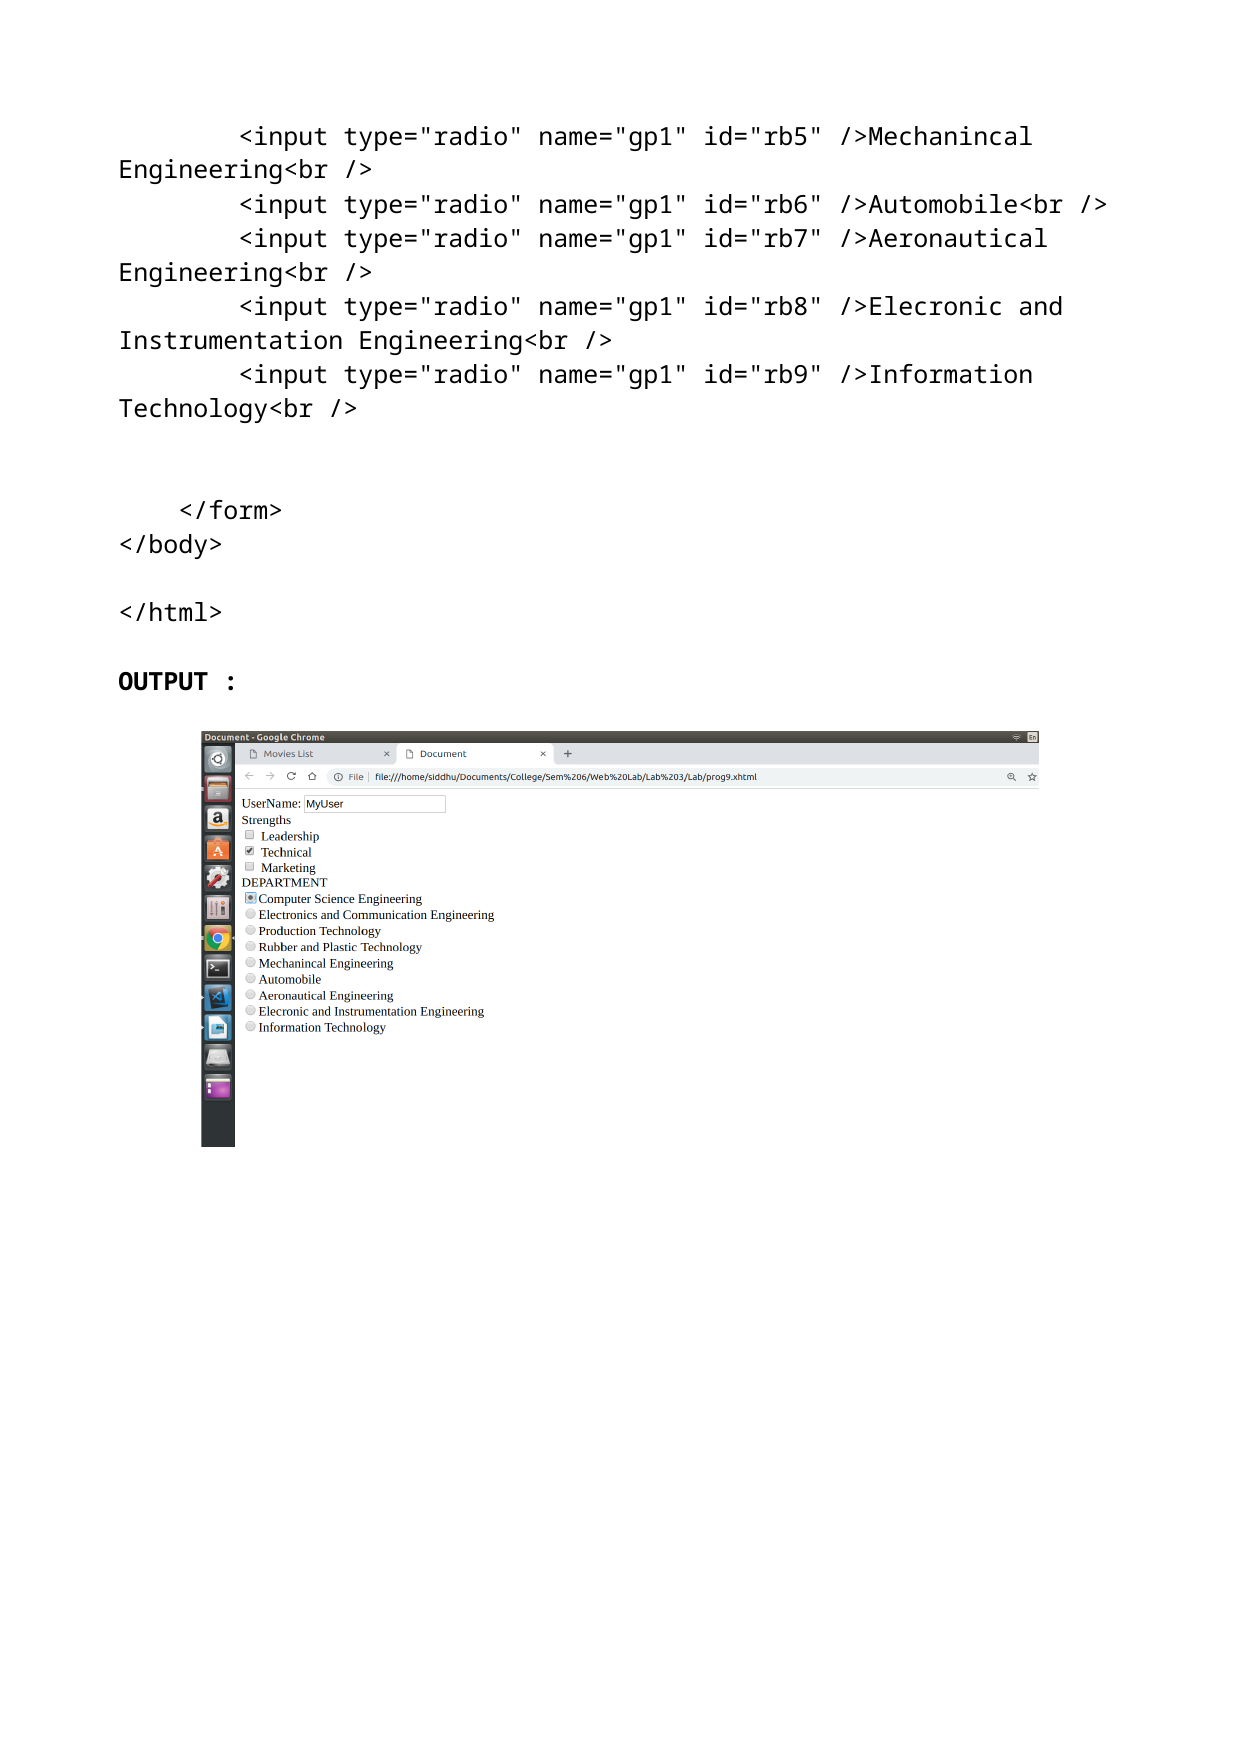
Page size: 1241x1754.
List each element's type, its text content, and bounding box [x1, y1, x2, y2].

text <input type="radio" name="gp1" id="rb5" />Mechanincal Engineering<br /> [118, 118, 1122, 186]
text <input type="radio" name="gp1" id="rb6" />Automobile<br /> [118, 186, 1122, 220]
text <input type="radio" name="gp1" id="rb7" />Aeronautical Engineering<br /> [118, 220, 1122, 288]
picture [201, 731, 1039, 1147]
text OUTPUT : [118, 663, 1122, 697]
text </html> [118, 595, 1122, 629]
text </form> [118, 493, 1122, 527]
text <input type="radio" name="gp1" id="rb8" />Elecronic and Instrumentation Engineering<br /> [118, 288, 1122, 357]
text </body> [118, 527, 1122, 561]
text <input type="radio" name="gp1" id="rb9" />Information Technology<br /> [118, 357, 1122, 425]
